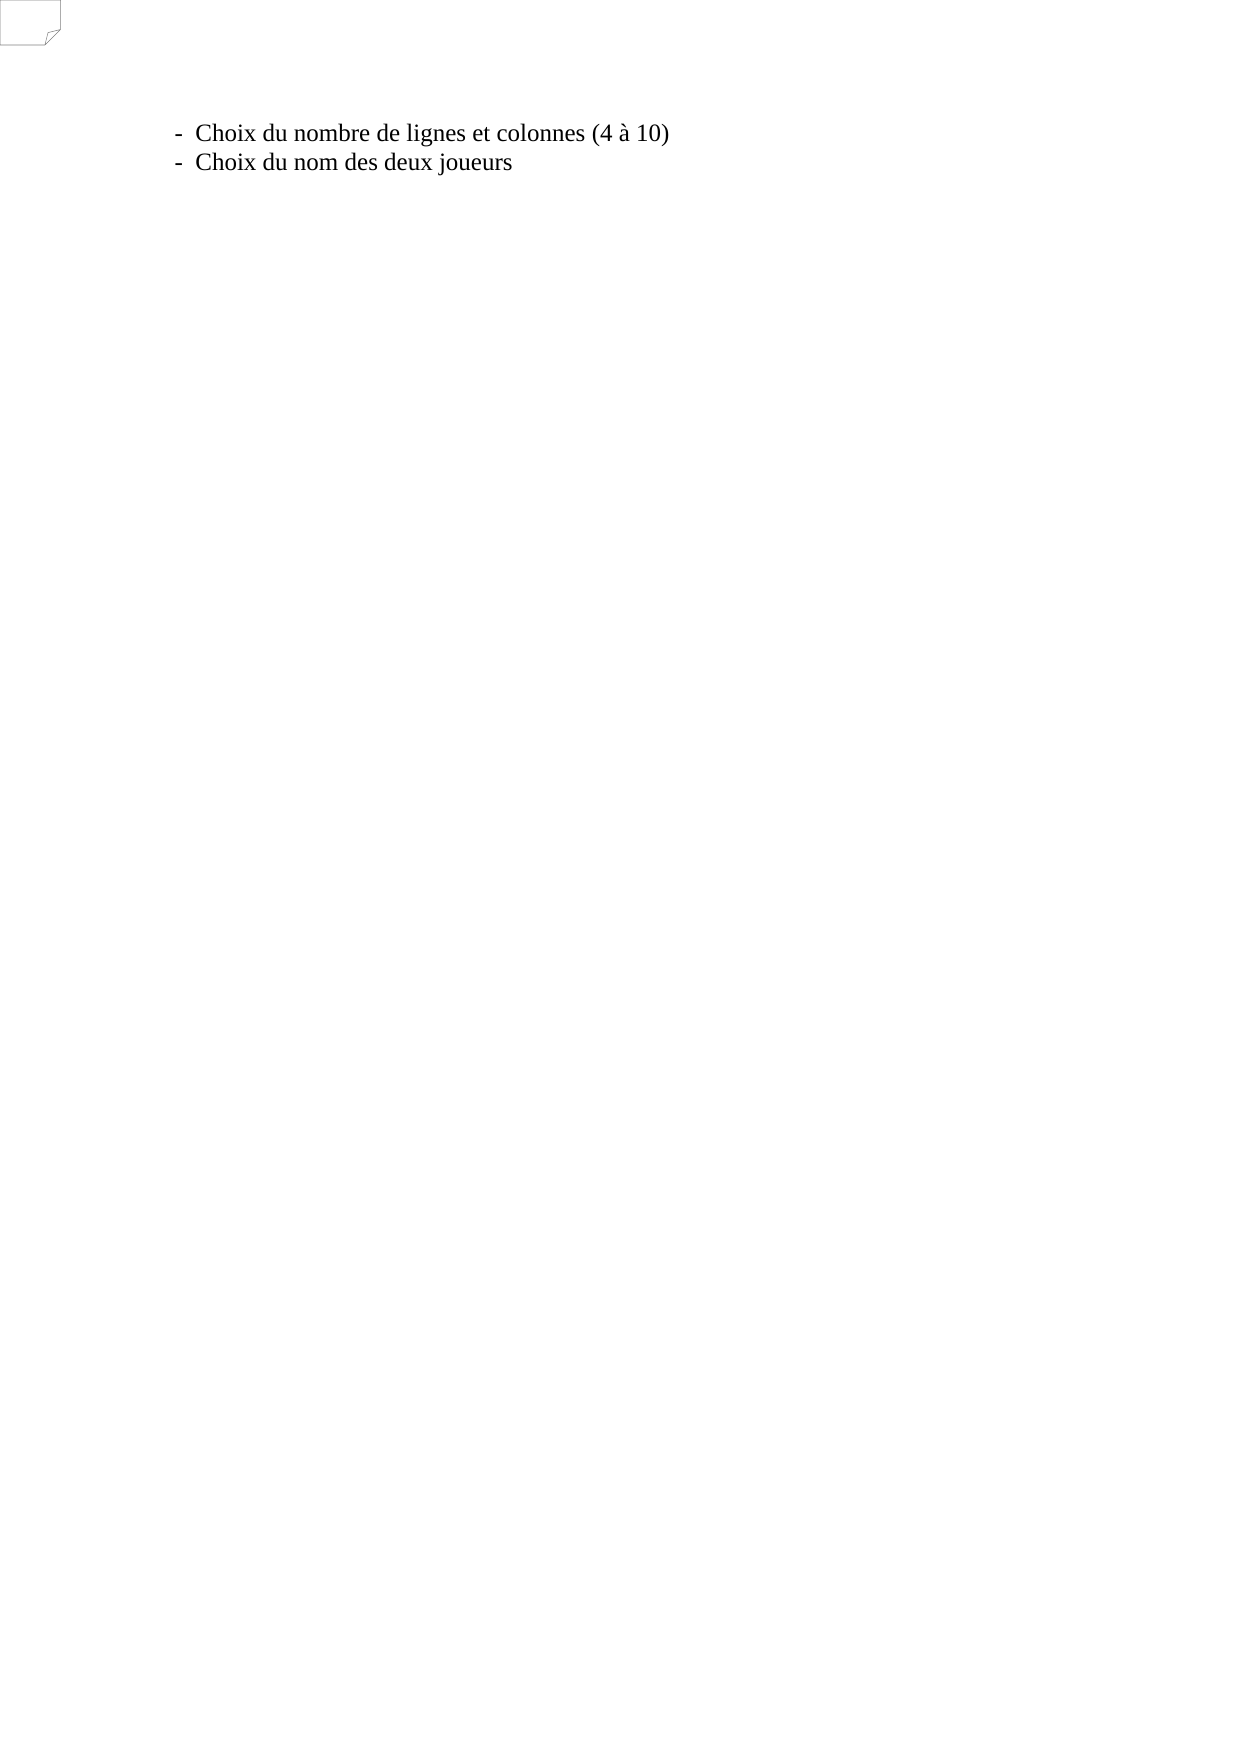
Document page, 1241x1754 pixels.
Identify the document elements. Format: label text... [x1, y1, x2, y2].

text - Choix du nombre de lignes et colonnes (4 à 10) [118, 118, 1122, 147]
text - Choix du nom des deux joueurs [118, 147, 1122, 176]
